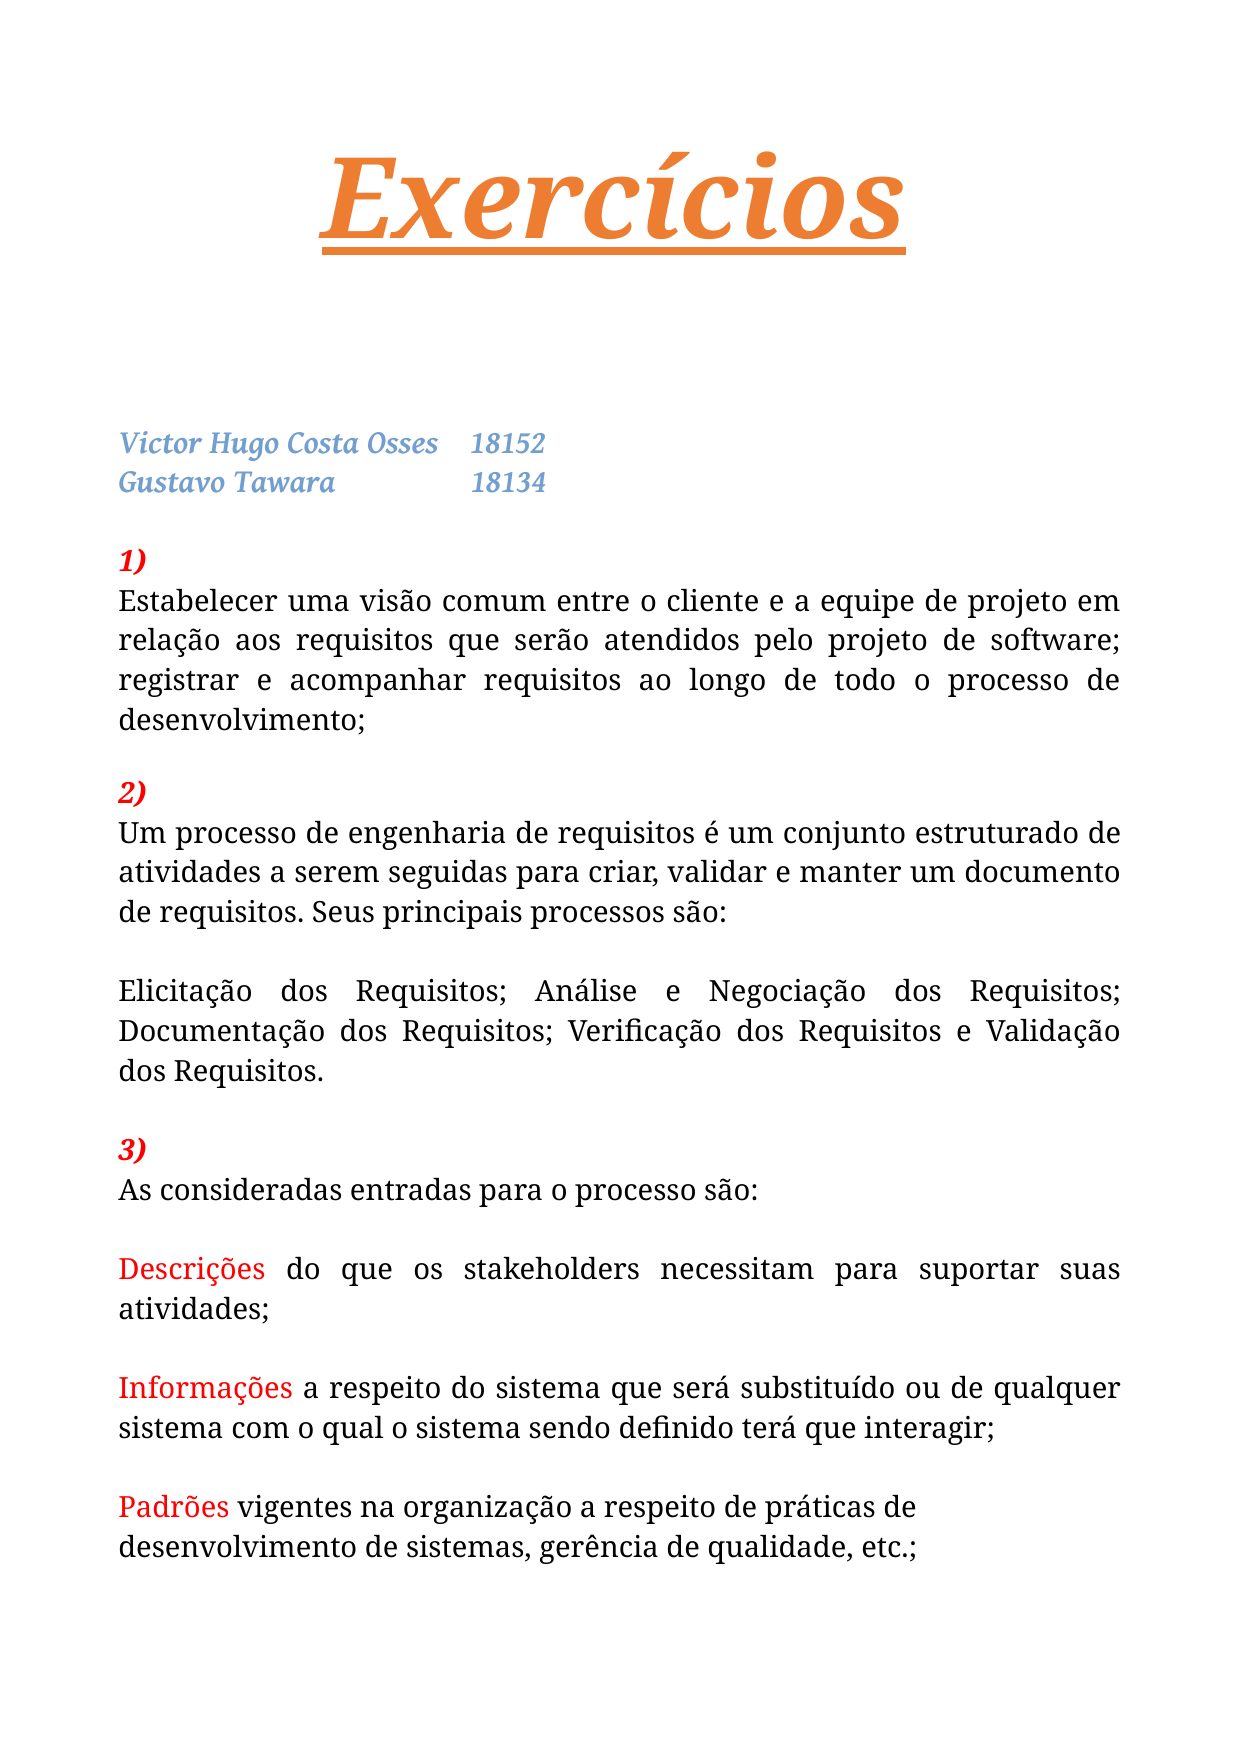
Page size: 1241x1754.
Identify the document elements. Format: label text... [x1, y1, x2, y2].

text Informações a respeito do sistema que será substituído ou de qualquer sistema com o qual o sistema sendo definido terá que interagir; [118, 1367, 1122, 1447]
text 3) [118, 1129, 1122, 1169]
text 1) [118, 540, 1122, 580]
text Elicitação dos Requisitos; Análise e Negociação dos Requisitos; Documentação dos Requisitos; Verificação dos Requisitos e Validação dos Requisitos. [118, 971, 1122, 1090]
text Estabelecer uma visão comum entre o cliente e a equipe de projeto em relação aos requisitos que serão atendidos pelo projeto de software; registrar e acompanhar requisitos ao longo de todo o processo de desenvolvimento; [118, 580, 1122, 739]
text Descrições do que os stakeholders necessitam para suportar suas atividades; [118, 1248, 1122, 1328]
text Exercícios [118, 118, 1122, 271]
text As consideradas entradas para o processo são: [118, 1169, 1122, 1209]
text Victor Hugo Costa Osses 18152 [118, 424, 1122, 463]
text Um processo de engenharia de requisitos é um conjunto estruturado de atividades a serem seguidas para criar, validar e manter um documento de requisitos. Seus principais processos são: [118, 812, 1122, 931]
text Gustavo Tawara 18134 [118, 463, 1122, 502]
text 2) [118, 772, 1122, 812]
text Padrões vigentes na organização a respeito de práticas de desenvolvimento de sistemas, gerência de qualidade, etc.; [118, 1487, 1122, 1566]
